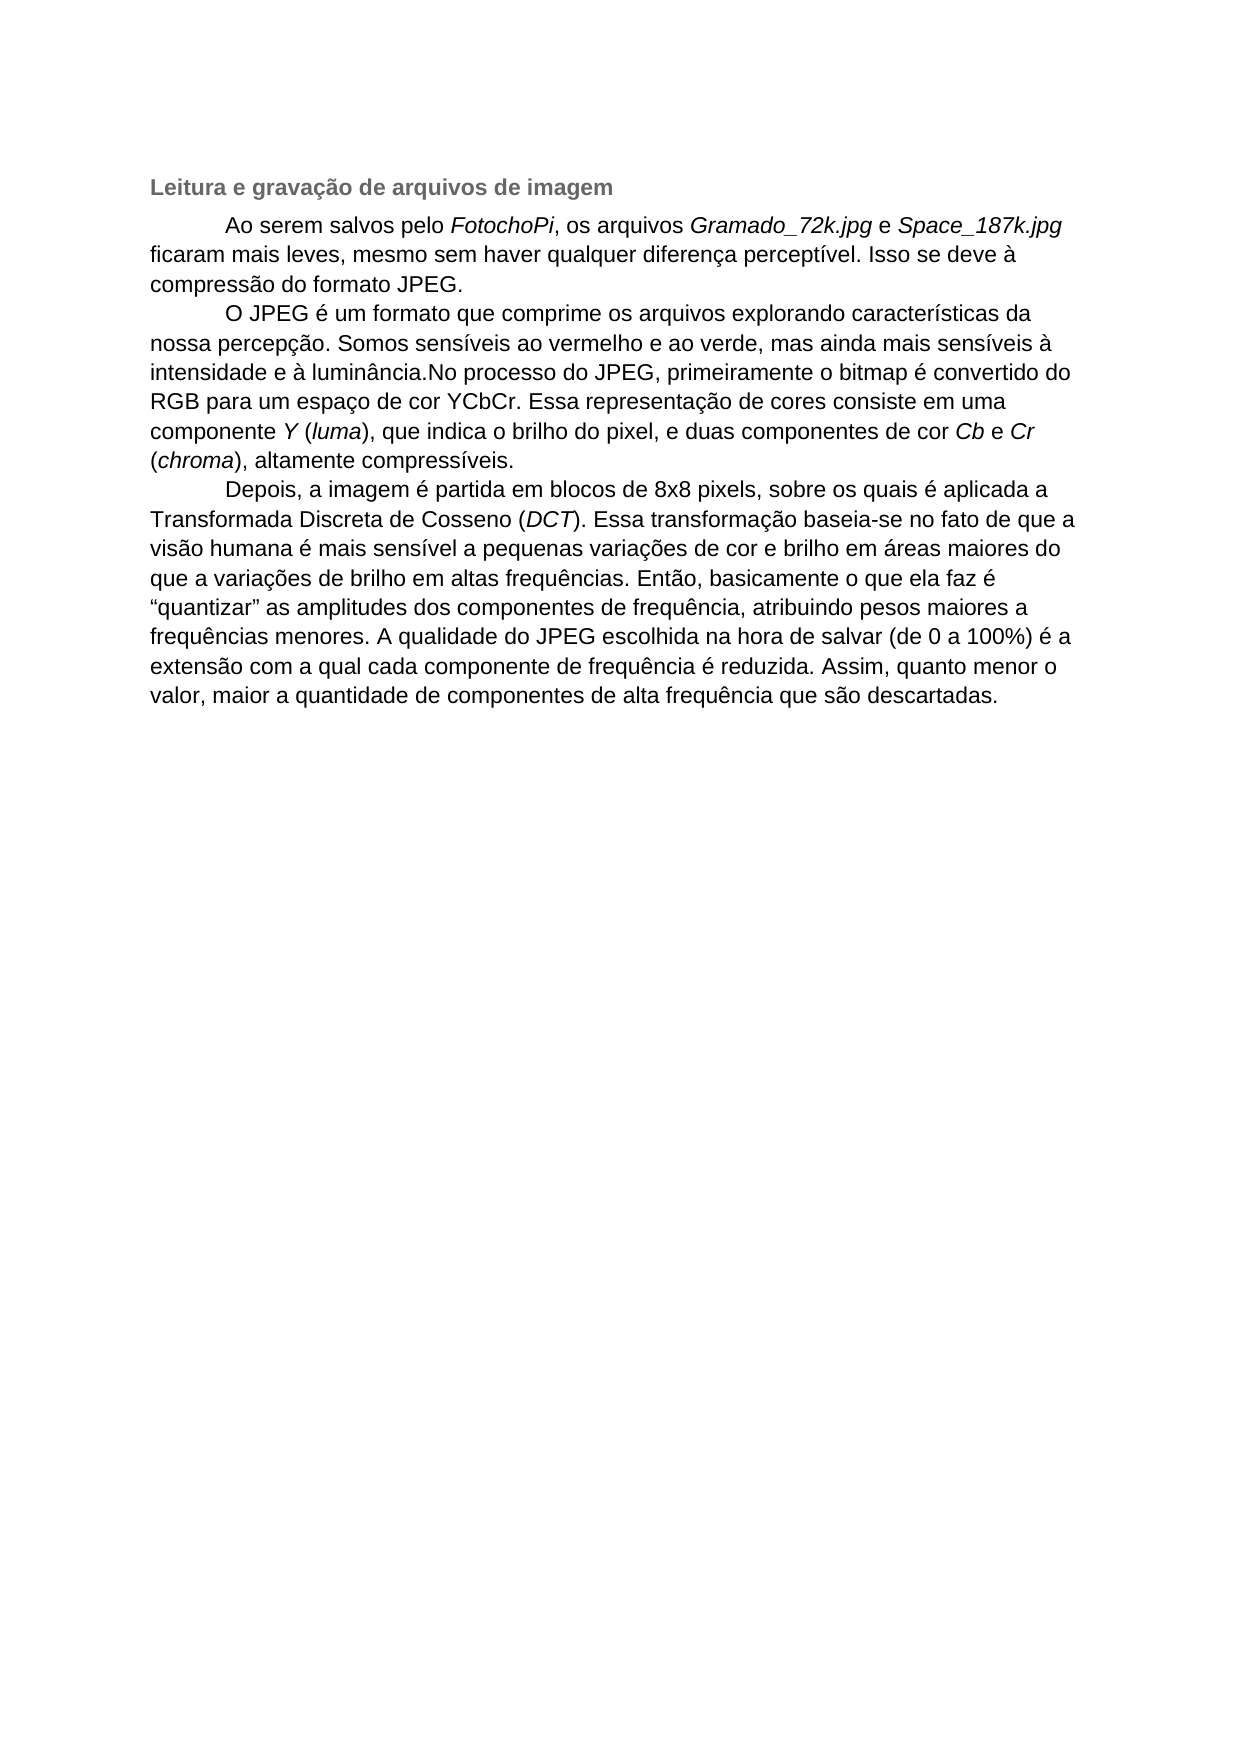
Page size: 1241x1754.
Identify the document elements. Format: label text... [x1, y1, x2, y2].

text O JPEG é um formato que comprime os arquivos explorando características da nossa percepção. Somos sensíveis ao vermelho e ao verde, mas ainda mais sensíveis à intensidade e à luminância.No processo do JPEG, primeiramente o bitmap é convertido do RGB para um espaço de cor YCbCr. Essa representação de cores consiste em uma componente Y (luma), que indica o brilho do pixel, e duas componentes de cor Cb e Cr (chroma), altamente compressíveis. [150, 301, 1091, 473]
text Depois, a imagem é partida em blocos de 8x8 pixels, sobre os quais é aplicada a Transformada Discreta de Cosseno (DCT). Essa transformação baseia-se no fato de que a visão humana é mais sensível a pequenas variações de cor e brilho em áreas maiores do que a variações de brilho em altas frequências. Então, basicamente o que ela faz é “quantizar” as amplitudes dos componentes de frequência, atribuindo pesos maiores a frequências menores. A qualidade do JPEG escolhida na hora de salvar (de 0 a 100%) é a extensão com a qual cada componente de frequência é reduzida. Assim, quanto menor o valor, maior a quantidade de componentes de alta frequência que são descartadas. [150, 477, 1091, 708]
text Ao serem salvos pelo FotochoPi, os arquivos Gramado_72k.jpg e Space_187k.jpg ficaram mais leves, mesmo sem haver qualquer diferença perceptível. Isso se deve à compressão do formato JPEG. [150, 213, 1091, 297]
subtitle Leitura e gravação de arquivos de imagem [150, 175, 1091, 201]
